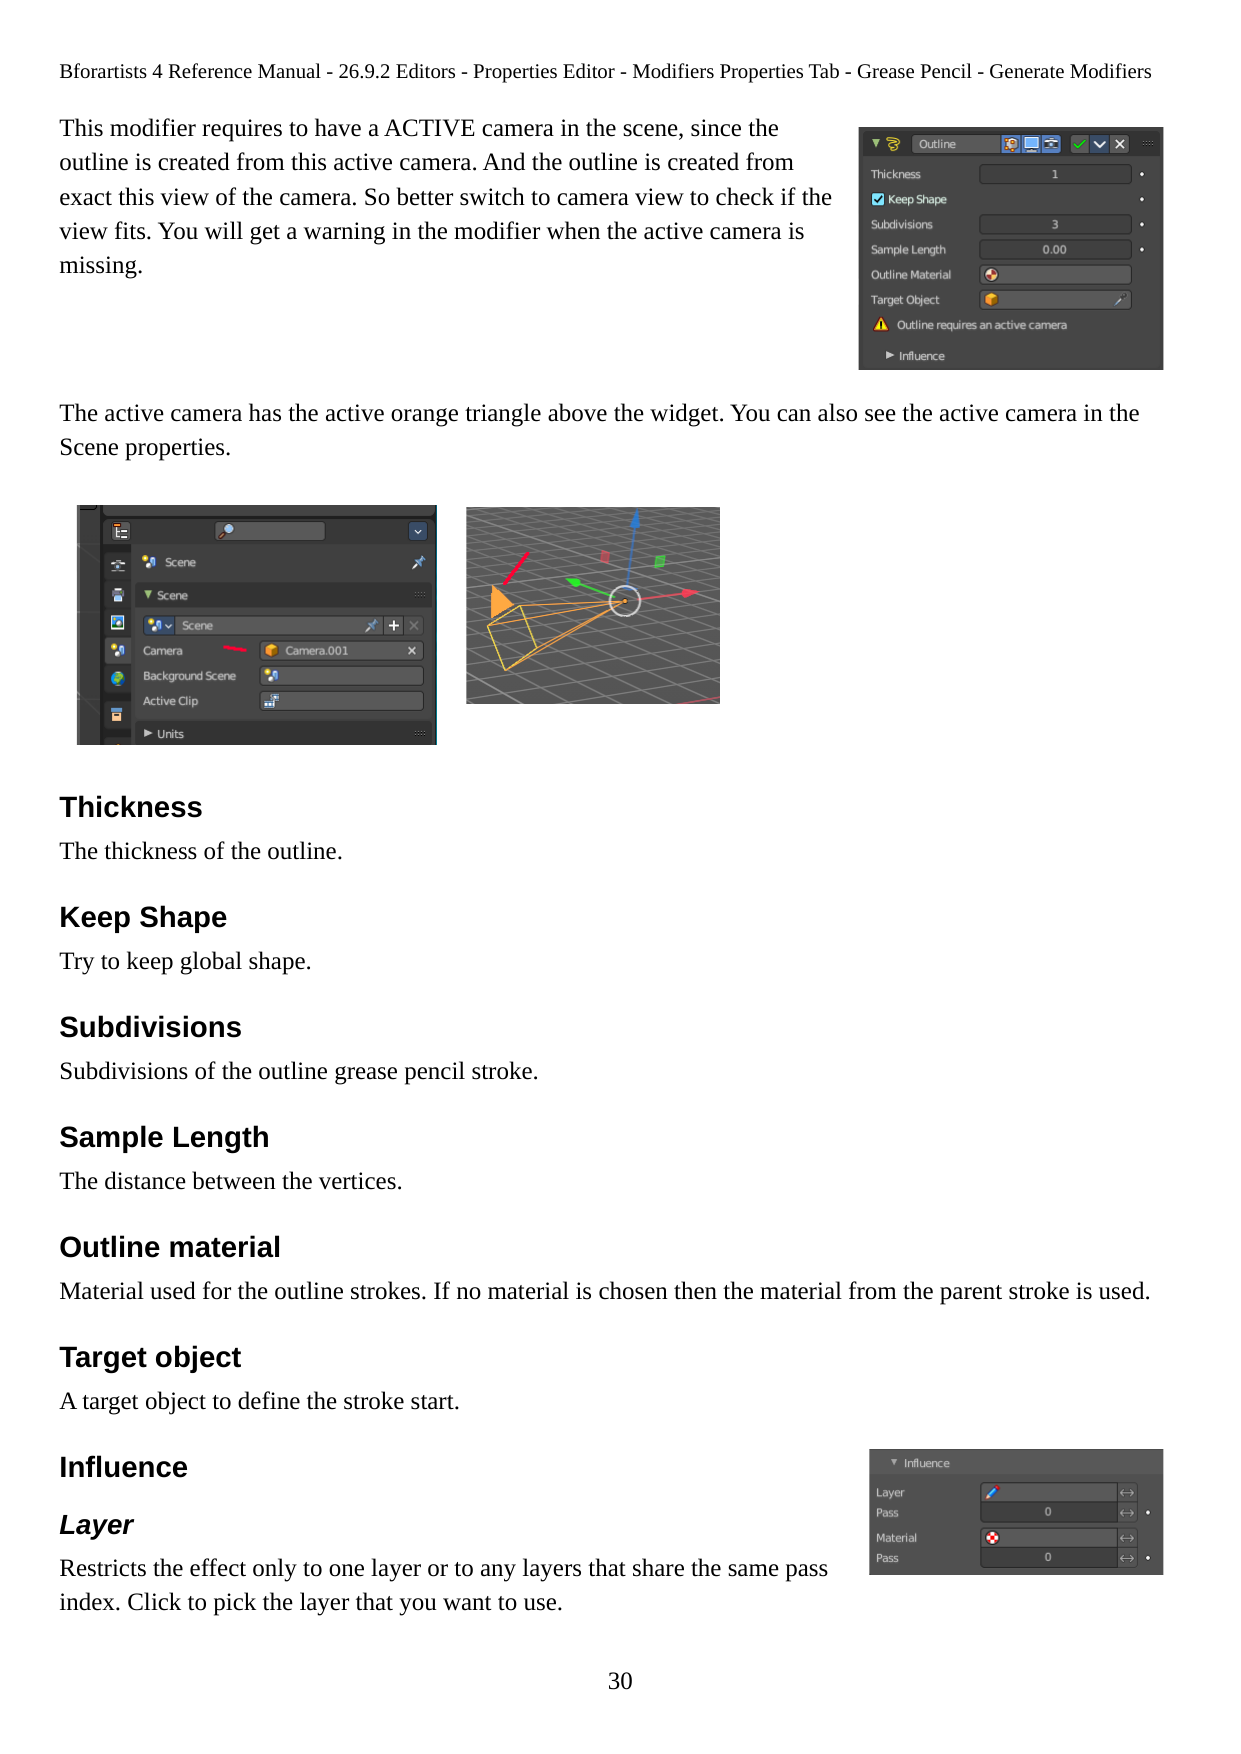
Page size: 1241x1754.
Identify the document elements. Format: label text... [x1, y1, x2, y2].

subtitle Thickness [59, 790, 1181, 824]
text The active camera has the active orange triangle above the widget. You can also see the active camera in the Scene properties. [59, 398, 1181, 461]
picture [466, 507, 720, 704]
picture [858, 127, 1164, 370]
subtitle [1164, 1508, 1181, 1540]
picture [869, 1449, 1164, 1575]
subtitle Sample Length [59, 1120, 1181, 1154]
subtitle [1164, 1449, 1181, 1483]
text Restricts the effect only to one layer or to any layers that share the same pass index. Click to pick the layer that you want to use. [59, 1553, 1181, 1616]
text Try to keep global shape. [59, 946, 1181, 975]
text Material used for the outline strokes. If no material is chosen then the material from the parent stroke is used. [59, 1276, 1181, 1305]
text A target object to define the stroke start. [59, 1386, 1181, 1415]
picture [76, 505, 437, 745]
subtitle Influence [59, 1449, 869, 1483]
subtitle Target object [59, 1340, 1181, 1373]
text The distance between the vertices. [59, 1166, 1181, 1195]
subtitle Subdivisions [59, 1010, 1181, 1044]
text Subdivisions of the outline grease pencil stroke. [59, 1056, 1181, 1085]
subtitle Layer [59, 1508, 869, 1540]
text The thickness of the outline. [59, 836, 1181, 865]
subtitle Keep Shape [59, 900, 1181, 934]
subtitle Outline material [59, 1230, 1181, 1263]
text This modifier requires to have a ACTIVE camera in the scene, since the outline is created from this active camera. And the outline is created from exact this view of the camera. So better switch to camera view to check if the view fits. You will get a warning in the modifier when the active camera is missing. [59, 113, 1181, 279]
